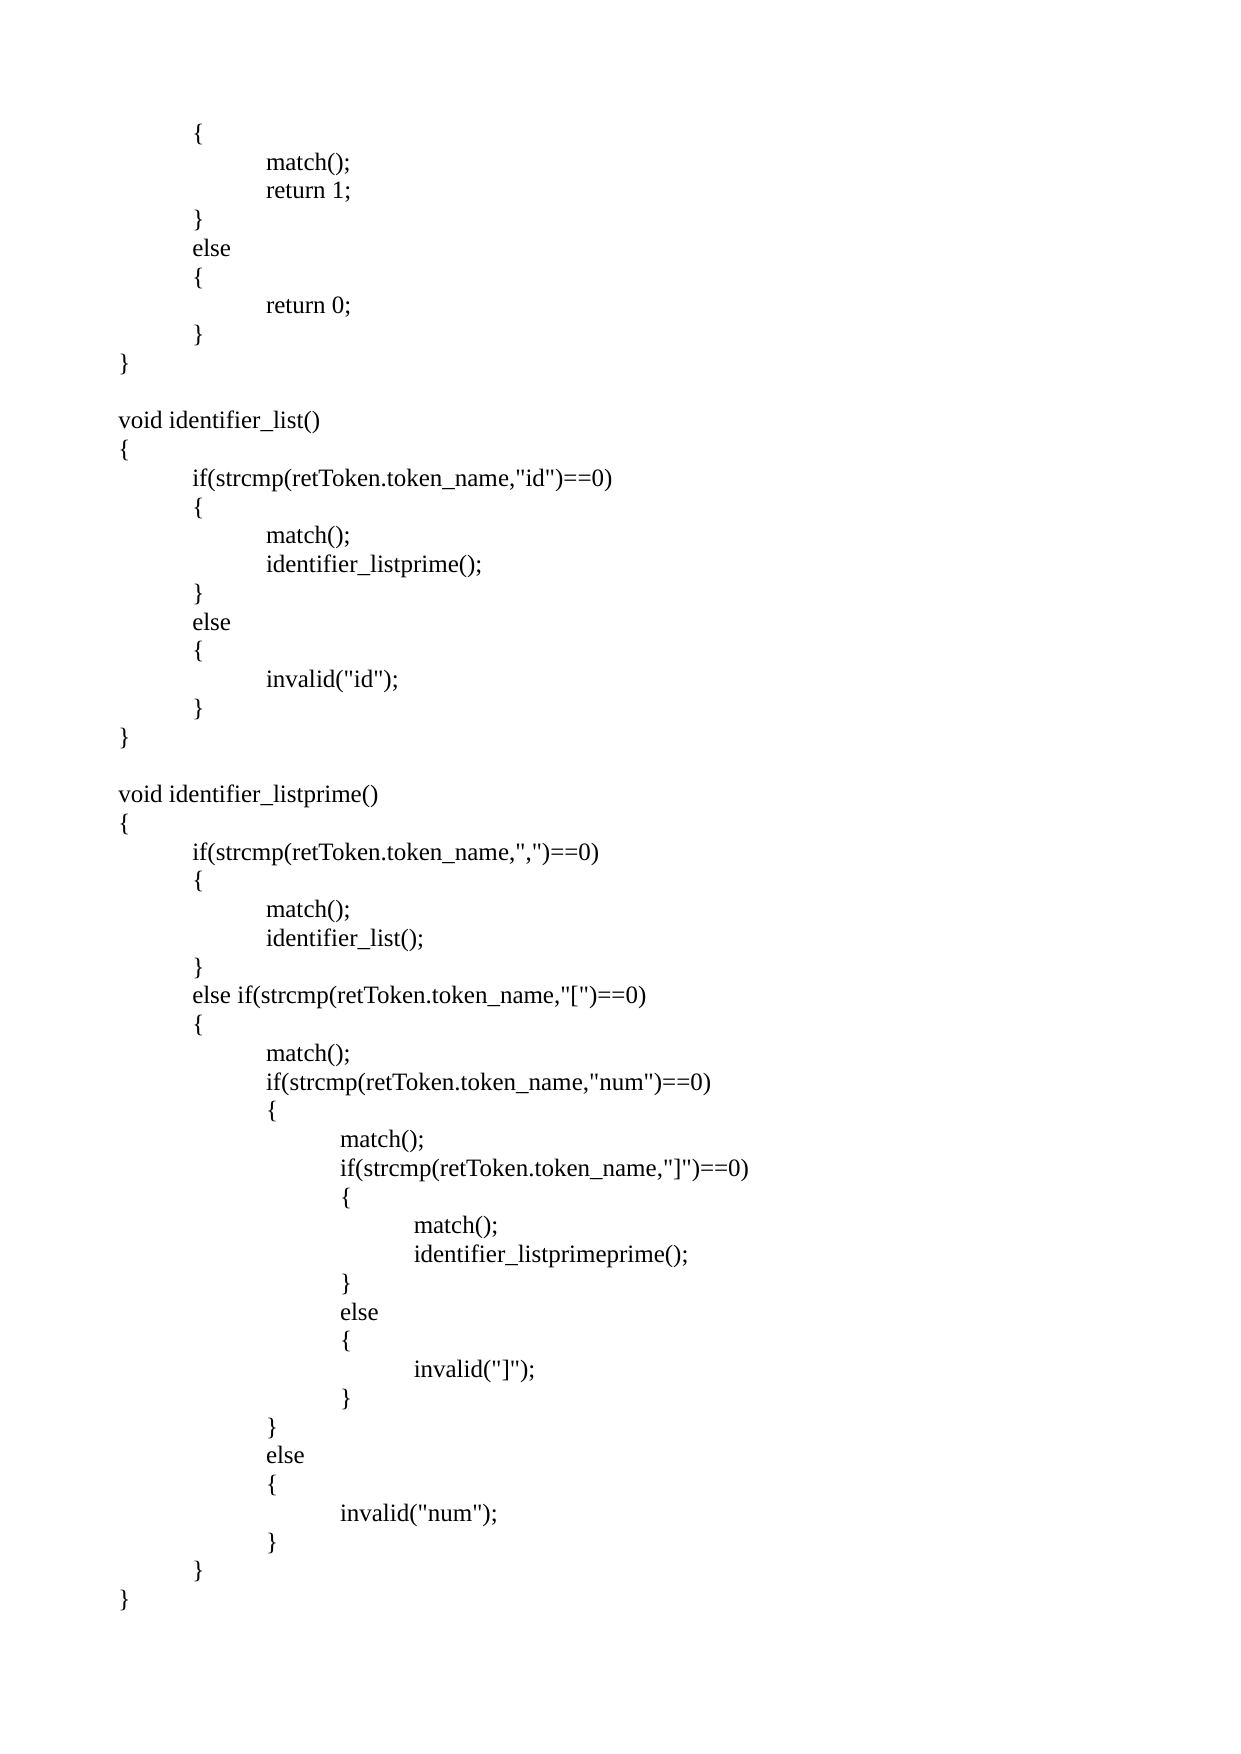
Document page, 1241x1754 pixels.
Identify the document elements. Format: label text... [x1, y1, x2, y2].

text { [118, 1182, 1122, 1211]
text identifier_listprimeprime(); [118, 1239, 1122, 1268]
text { [118, 1009, 1122, 1038]
text return 0; [118, 291, 1122, 319]
text void identifier_list() [118, 406, 1122, 434]
text } [118, 722, 1122, 751]
text } [118, 1527, 1122, 1556]
text { [118, 262, 1122, 291]
text } [118, 1383, 1122, 1412]
text { [118, 1469, 1122, 1498]
text match(); [118, 147, 1122, 176]
text return 1; [118, 176, 1122, 204]
text } [118, 204, 1122, 233]
text else [118, 607, 1122, 636]
text } [118, 952, 1122, 981]
text { [118, 808, 1122, 837]
text if(strcmp(retToken.token_name,"num")==0) [118, 1067, 1122, 1096]
text else [118, 233, 1122, 262]
text invalid("num"); [118, 1498, 1122, 1527]
text { [118, 866, 1122, 894]
text if(strcmp(retToken.token_name,"]")==0) [118, 1153, 1122, 1182]
text { [118, 434, 1122, 463]
text } [118, 348, 1122, 377]
text } [118, 1268, 1122, 1297]
text { [118, 636, 1122, 664]
text } [118, 578, 1122, 607]
text if(strcmp(retToken.token_name,",")==0) [118, 837, 1122, 866]
text } [118, 319, 1122, 348]
text { [118, 1326, 1122, 1354]
text } [118, 693, 1122, 722]
text } [118, 1412, 1122, 1441]
text identifier_list(); [118, 923, 1122, 952]
text match(); [118, 1038, 1122, 1067]
text { [118, 118, 1122, 147]
text invalid("id"); [118, 664, 1122, 693]
text if(strcmp(retToken.token_name,"id")==0) [118, 463, 1122, 492]
text else [118, 1297, 1122, 1326]
text else if(strcmp(retToken.token_name,"[")==0) [118, 981, 1122, 1009]
text match(); [118, 1211, 1122, 1239]
text { [118, 492, 1122, 521]
text match(); [118, 894, 1122, 923]
text invalid("]"); [118, 1354, 1122, 1383]
text match(); [118, 521, 1122, 549]
text identifier_listprime(); [118, 549, 1122, 578]
text } [118, 1556, 1122, 1584]
text { [118, 1096, 1122, 1124]
text else [118, 1441, 1122, 1469]
text match(); [118, 1124, 1122, 1153]
text } [118, 1584, 1122, 1613]
text void identifier_listprime() [118, 779, 1122, 808]
